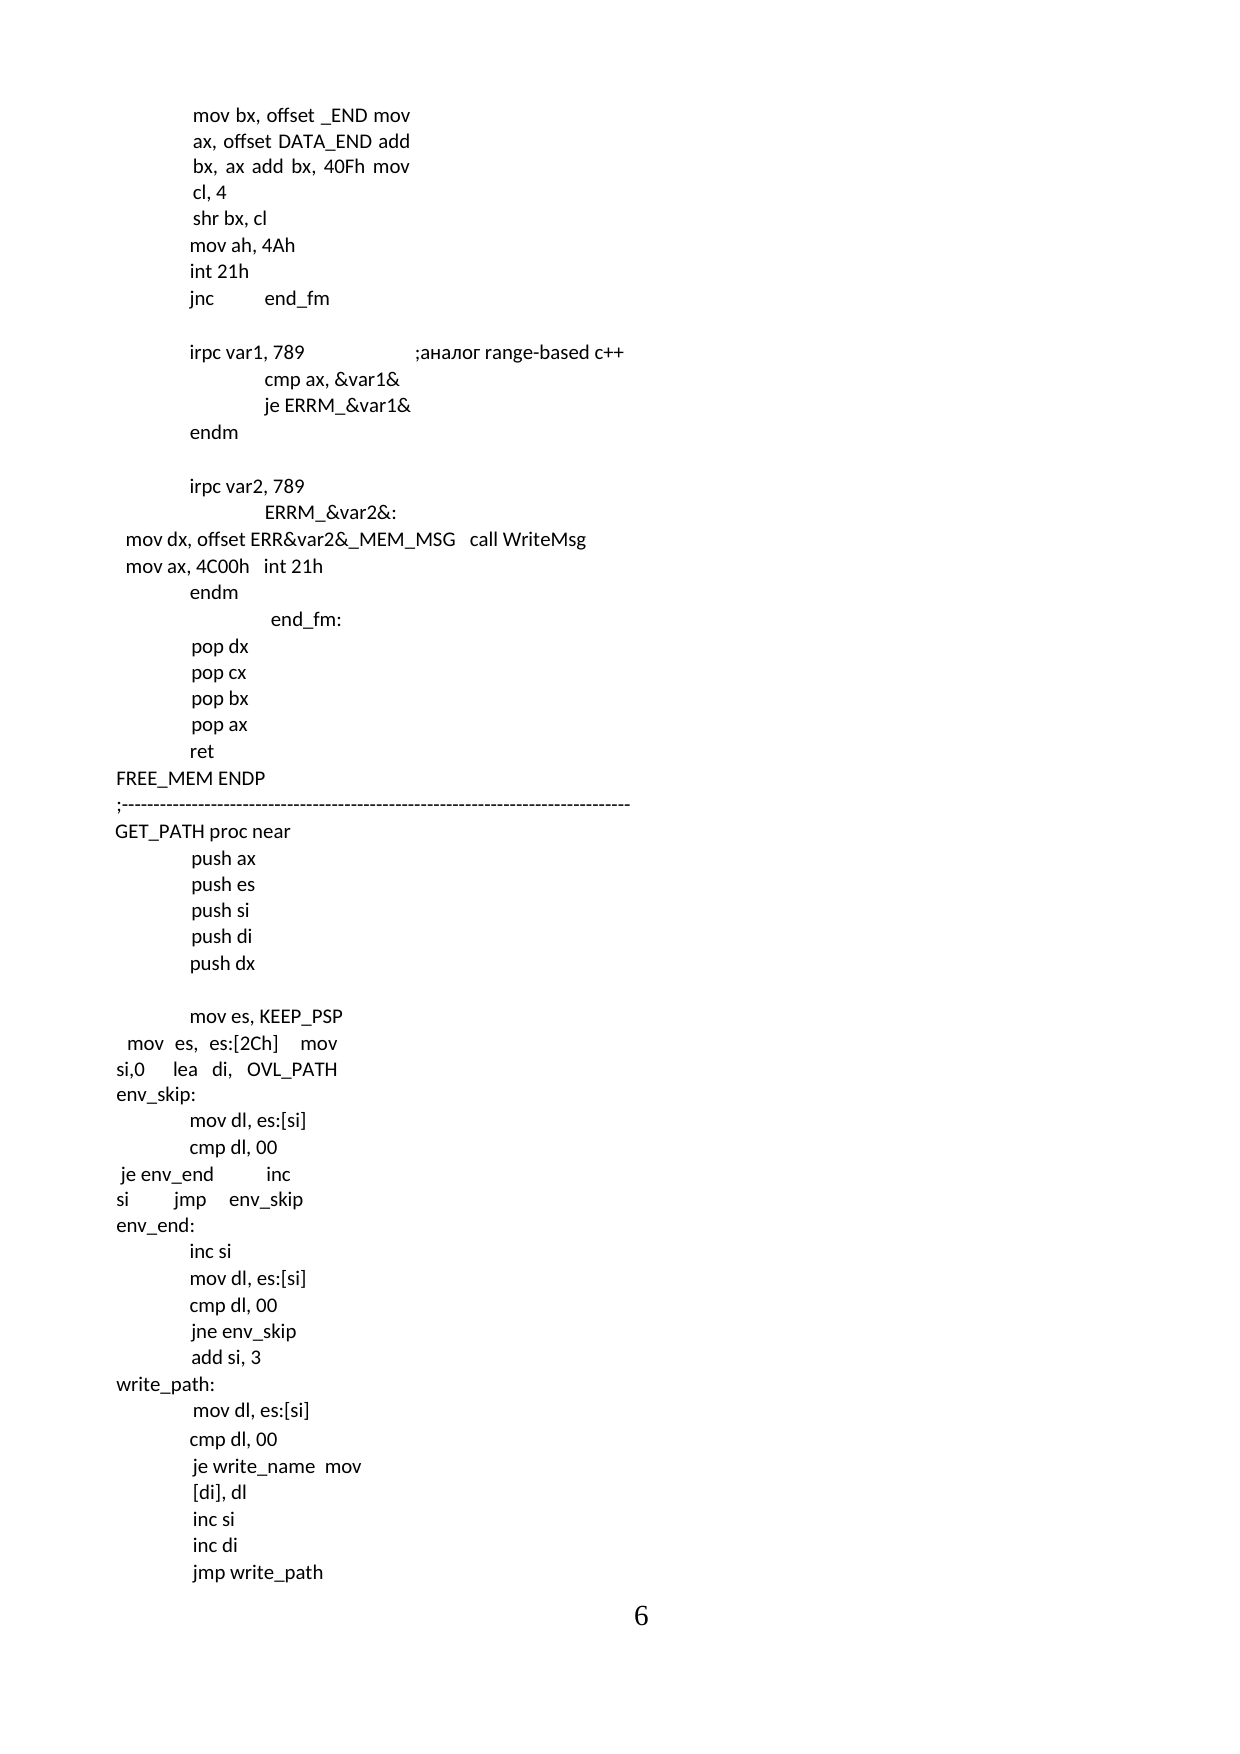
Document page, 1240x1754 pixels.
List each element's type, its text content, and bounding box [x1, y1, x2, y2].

text pop dx pop cx pop bx pop ax [116, 633, 285, 737]
text shr bx, cl [193, 205, 1128, 231]
text mov es, KEEP_PSP [115, 1004, 1128, 1029]
text mov bx, offset _END mov ax, offset DATA_END add bx, ax add bx, 40Fh mov cl, 4 [193, 102, 410, 204]
text end_fm: [116, 606, 343, 632]
text FREE_MEM ENDP [116, 765, 1128, 790]
text int 21h [115, 258, 1128, 284]
text cmp dl, 00 [115, 1134, 1128, 1160]
text irpc var1, 789 ;аналог range-based c++ [115, 339, 1128, 364]
text endm [115, 419, 1128, 444]
text mov ah, 4Ah [115, 232, 1128, 257]
text je ERRM_&var1& [115, 392, 1128, 418]
text ;-------------------------------------------------------------------------------- [116, 791, 1128, 817]
text je write_name mov [di], dl [193, 1453, 384, 1505]
text jnc end_fm [115, 285, 1128, 311]
text inc si [115, 1238, 1128, 1264]
text push dx [115, 950, 1128, 975]
text mov es, es:[2Ch] mov si,0 lea di, OVL_PATH env_skip: [116, 1030, 338, 1107]
text endm [115, 579, 1128, 605]
text cmp dl, 00 [117, 1424, 1128, 1452]
text mov dl, es:[si] [115, 1265, 1128, 1291]
text cmp ax, &var1& [115, 366, 1128, 391]
text cmp dl, 00 [115, 1292, 1128, 1317]
text jmp write_path [193, 1559, 1128, 1584]
text mov dl, es:[si] [193, 1397, 1128, 1423]
text ERRM_&var2&: [115, 499, 1128, 525]
text mov ax, 4C00h int 21h [116, 553, 419, 578]
text GET_PATH proc near [115, 818, 1128, 843]
text mov dl, es:[si] [115, 1108, 1128, 1133]
text push ax push es push si push di [116, 845, 296, 948]
text ret [115, 738, 1128, 763]
text jne env_skip add si, 3 write_path: [116, 1318, 334, 1396]
text irpc var2, 789 [115, 473, 1128, 498]
text inc si inc di [193, 1506, 446, 1558]
text je env_end inc si jmp env_skip env_end: [116, 1161, 303, 1238]
text mov dx, offset ERR&var2&_MEM_MSG call WriteMsg [116, 526, 631, 552]
